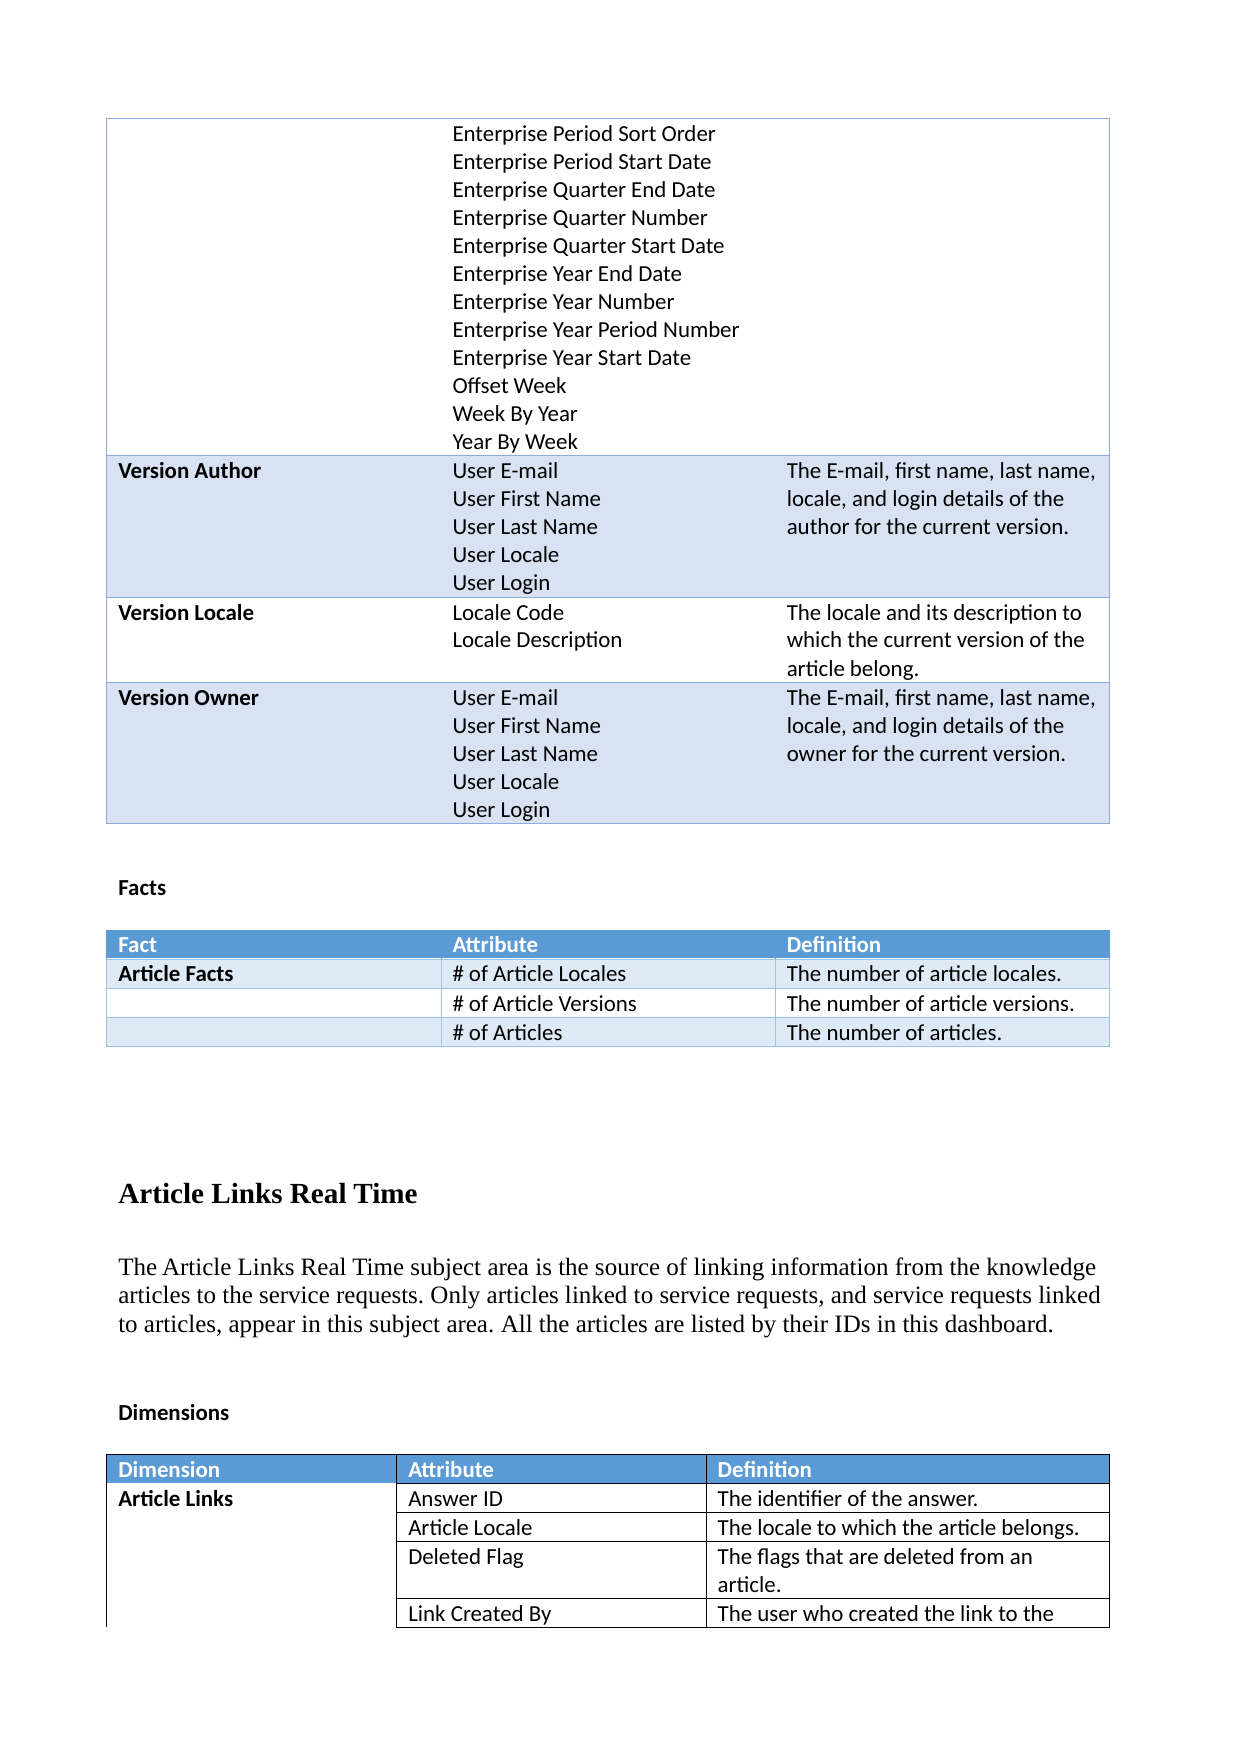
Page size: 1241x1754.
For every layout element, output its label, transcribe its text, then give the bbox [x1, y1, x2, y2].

table_cell Version Author [107, 456, 441, 597]
table_header Fact [107, 931, 441, 958]
table_header Dimension [107, 1455, 396, 1483]
table_cell [107, 119, 441, 455]
text The Article Links Real Time subject area is the source of linking information from the knowledge articles to the service requests. Only articles linked to service requests, and service requests linked to articles, appear in this subject area. All the articles are listed by their IDs in this dashboard. [118, 1252, 1122, 1338]
table_cell Version Owner [107, 683, 441, 823]
table_cell The user who created the link to the [707, 1599, 1109, 1627]
table_header Attribute [442, 931, 775, 958]
table_cell Link Created By [397, 1599, 706, 1627]
table_cell [775, 119, 1109, 455]
subtitle Article Links Real Time [118, 1176, 1122, 1209]
table_cell Deleted Flag [397, 1542, 706, 1598]
text Dimensions [118, 1398, 1122, 1426]
table_cell The locale to which the article belongs. [707, 1513, 1109, 1541]
table_cell Article Locale [397, 1513, 706, 1541]
table_header Definition [707, 1455, 1109, 1483]
table_cell # of Article Locales [442, 960, 775, 988]
table_header Attribute [397, 1455, 706, 1483]
table_cell The number of articles. [776, 1018, 1109, 1046]
table_cell The number of article versions. [776, 989, 1109, 1017]
table_cell The locale and its description to which the current version of the article belong. [775, 598, 1109, 682]
table_cell The number of article locales. [776, 960, 1109, 988]
table_cell Enterprise Period Sort Order Enterprise Period Start Date Enterprise Quarter End Date Enterprise Quarter Number Enterprise Quarter Start Date Enterprise Year End Date Enterprise Year Number Enterprise Year Period Number Enterprise Year Start Date Offset Week Week By Year Year By Week [441, 119, 775, 455]
table_cell # of Article Versions [442, 989, 775, 1017]
table_cell [107, 1018, 441, 1046]
table_cell # of Articles [442, 1018, 775, 1046]
table_cell User E-mail User First Name User Last Name User Locale User Login [441, 683, 775, 823]
table_cell User E-mail User First Name User Last Name User Locale User Login [441, 456, 775, 597]
table_header Definition [776, 931, 1109, 958]
table_cell Article Facts [107, 960, 441, 988]
table_cell [107, 989, 441, 1017]
table_cell The E-mail, first name, last name, locale, and login details of the owner for the current version. [775, 683, 1109, 823]
table_cell Answer ID [397, 1484, 706, 1512]
table_cell The identifier of the answer. [707, 1484, 1109, 1512]
text Facts [118, 873, 1122, 901]
table_cell Article Links [107, 1483, 396, 1627]
table_cell Version Locale [107, 598, 441, 682]
table_cell The E-mail, first name, last name, locale, and login details of the author for the current version. [775, 456, 1109, 597]
table_cell The flags that are deleted from an article. [707, 1542, 1109, 1598]
table_cell Locale Code Locale Description [441, 598, 775, 682]
